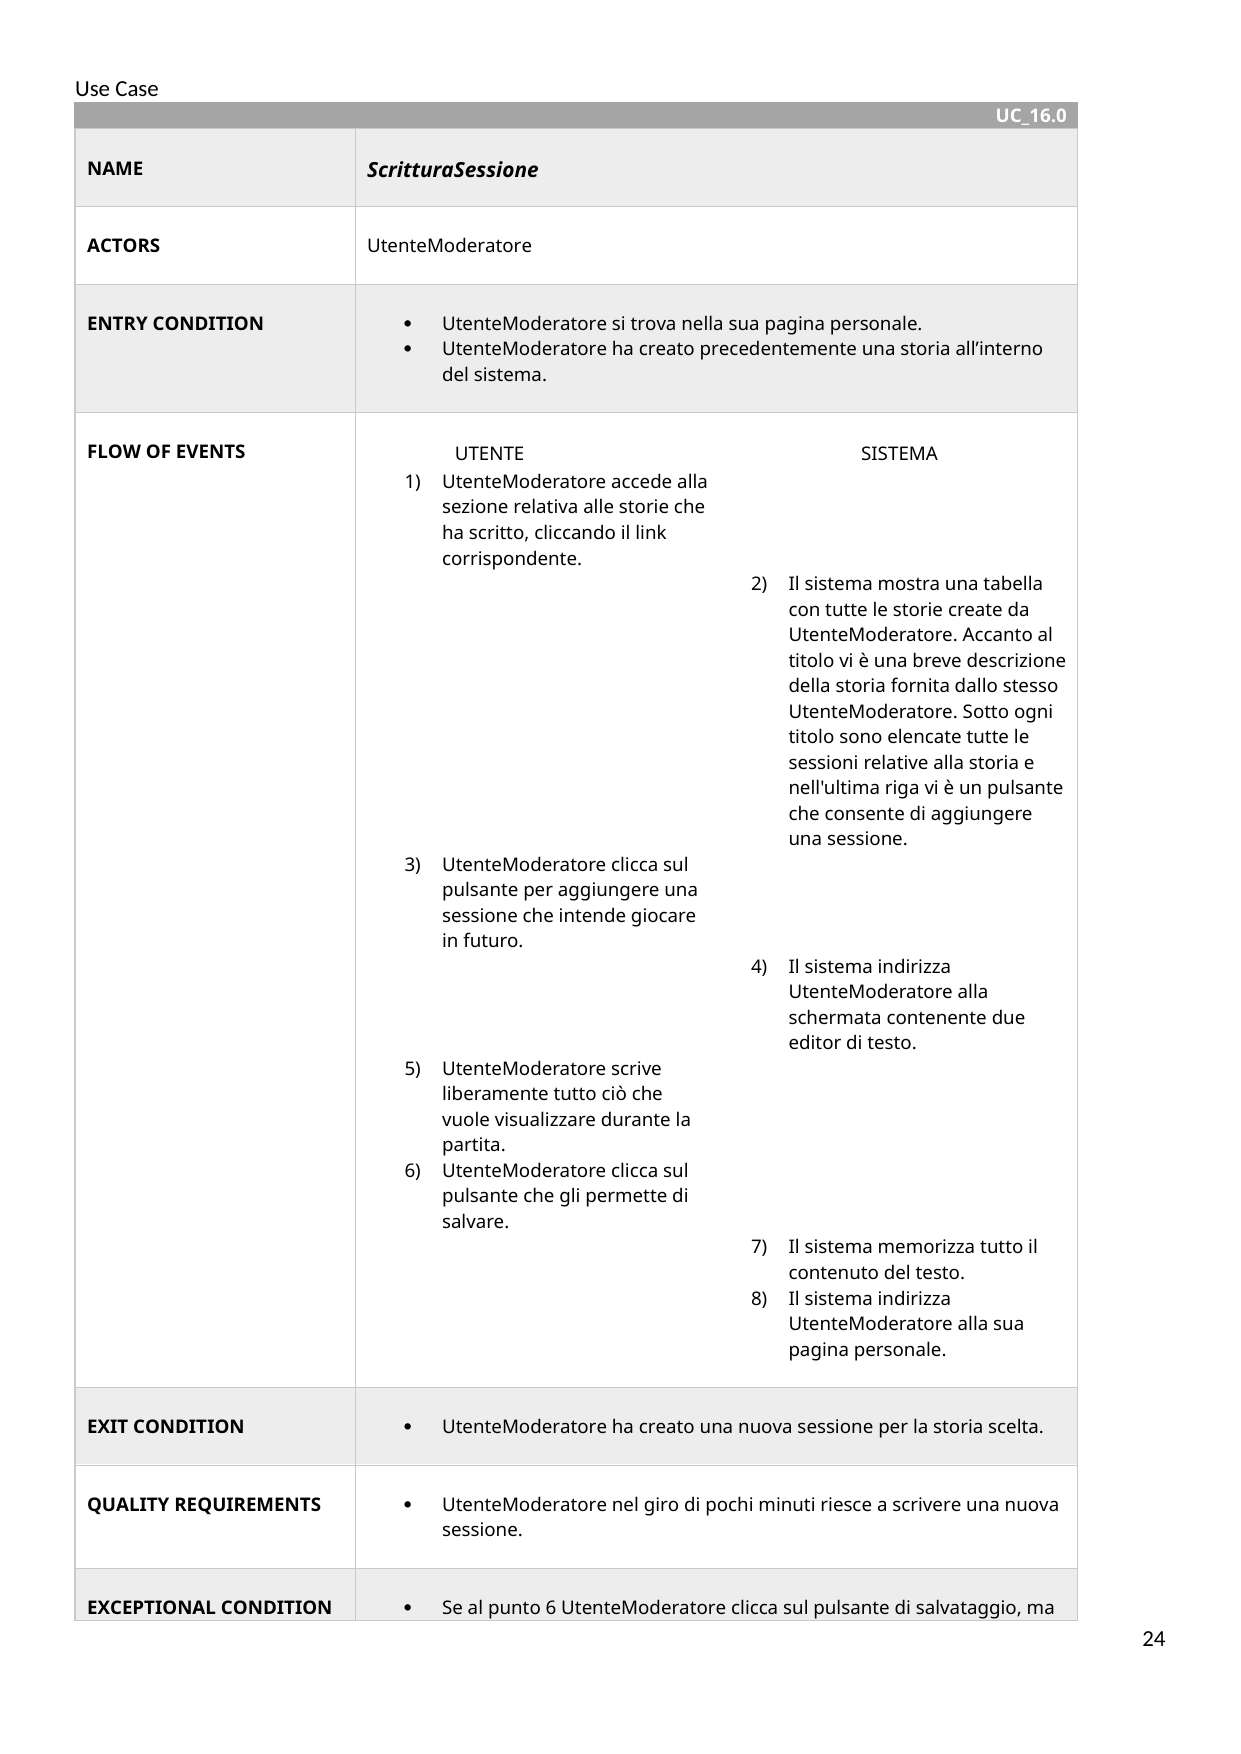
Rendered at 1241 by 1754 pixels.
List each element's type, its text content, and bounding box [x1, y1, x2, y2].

table_cell FLOW OF EVENTS [76, 413, 355, 1387]
table_header [76, 103, 355, 128]
table_cell EXIT CONDITION [76, 1388, 355, 1464]
table_cell UtenteModeratore si trova nella sua pagina personale. UtenteModeratore ha creato precedentemente una storia all’interno del sistema. [356, 285, 1077, 412]
table_cell EXCEPTIONAL CONDITION [76, 1569, 355, 1620]
table_cell ScritturaSessione [356, 129, 1077, 206]
table_cell UtenteModeratore [356, 207, 1077, 283]
table_cell UtenteModeratore nel giro di pochi minuti riesce a scrivere una nuova sessione. [356, 1466, 1077, 1568]
table_header UC_16.0 [356, 103, 1077, 128]
table_cell UTENTE SISTEMA UtenteModeratore accede alla sezione relativa alle storie che ha scritto, cliccando il link corrispondente. Il sistema mostra una tabella con tutte le storie create da UtenteModeratore. Accanto al titolo vi è una breve descrizione della storia fornita dallo stesso UtenteModeratore. Sotto ogni titolo sono elencate tutte le sessioni relative alla storia e nell'ultima riga vi è un pulsante che consente di aggiungere una sessione. UtenteModeratore clicca sul pulsante per aggiungere una sessione che intende giocare in futuro. Il sistema indirizza UtenteModeratore alla schermata contenente due editor di testo. UtenteModeratore scrive liberamente tutto ciò che vuole visualizzare durante la partita. UtenteModeratore clicca sul pulsante che gli permette di salvare. Il sistema memorizza tutto il contenuto del testo. Il sistema indirizza UtenteModeratore alla sua pagina personale. [356, 413, 1077, 1387]
table_cell UtenteModeratore ha creato una nuova sessione per la storia scelta. [356, 1388, 1077, 1464]
table_cell ENTRY CONDITION [76, 285, 355, 412]
table_cell ACTORS [76, 207, 355, 283]
table_cell NAME [76, 129, 355, 206]
table_cell QUALITY REQUIREMENTS [76, 1466, 355, 1568]
table_cell Se al punto 6 UtenteModeratore clicca sul pulsante di salvataggio, ma l'area di testo non contiene nulla, il sistema notifica UtenteModeratore e impedisce di proseguire. Se UtenteModeratore clicca il pulsante “Annulla”, ritorna alla pagina dove sono presenti le storie. [356, 1569, 1077, 1620]
